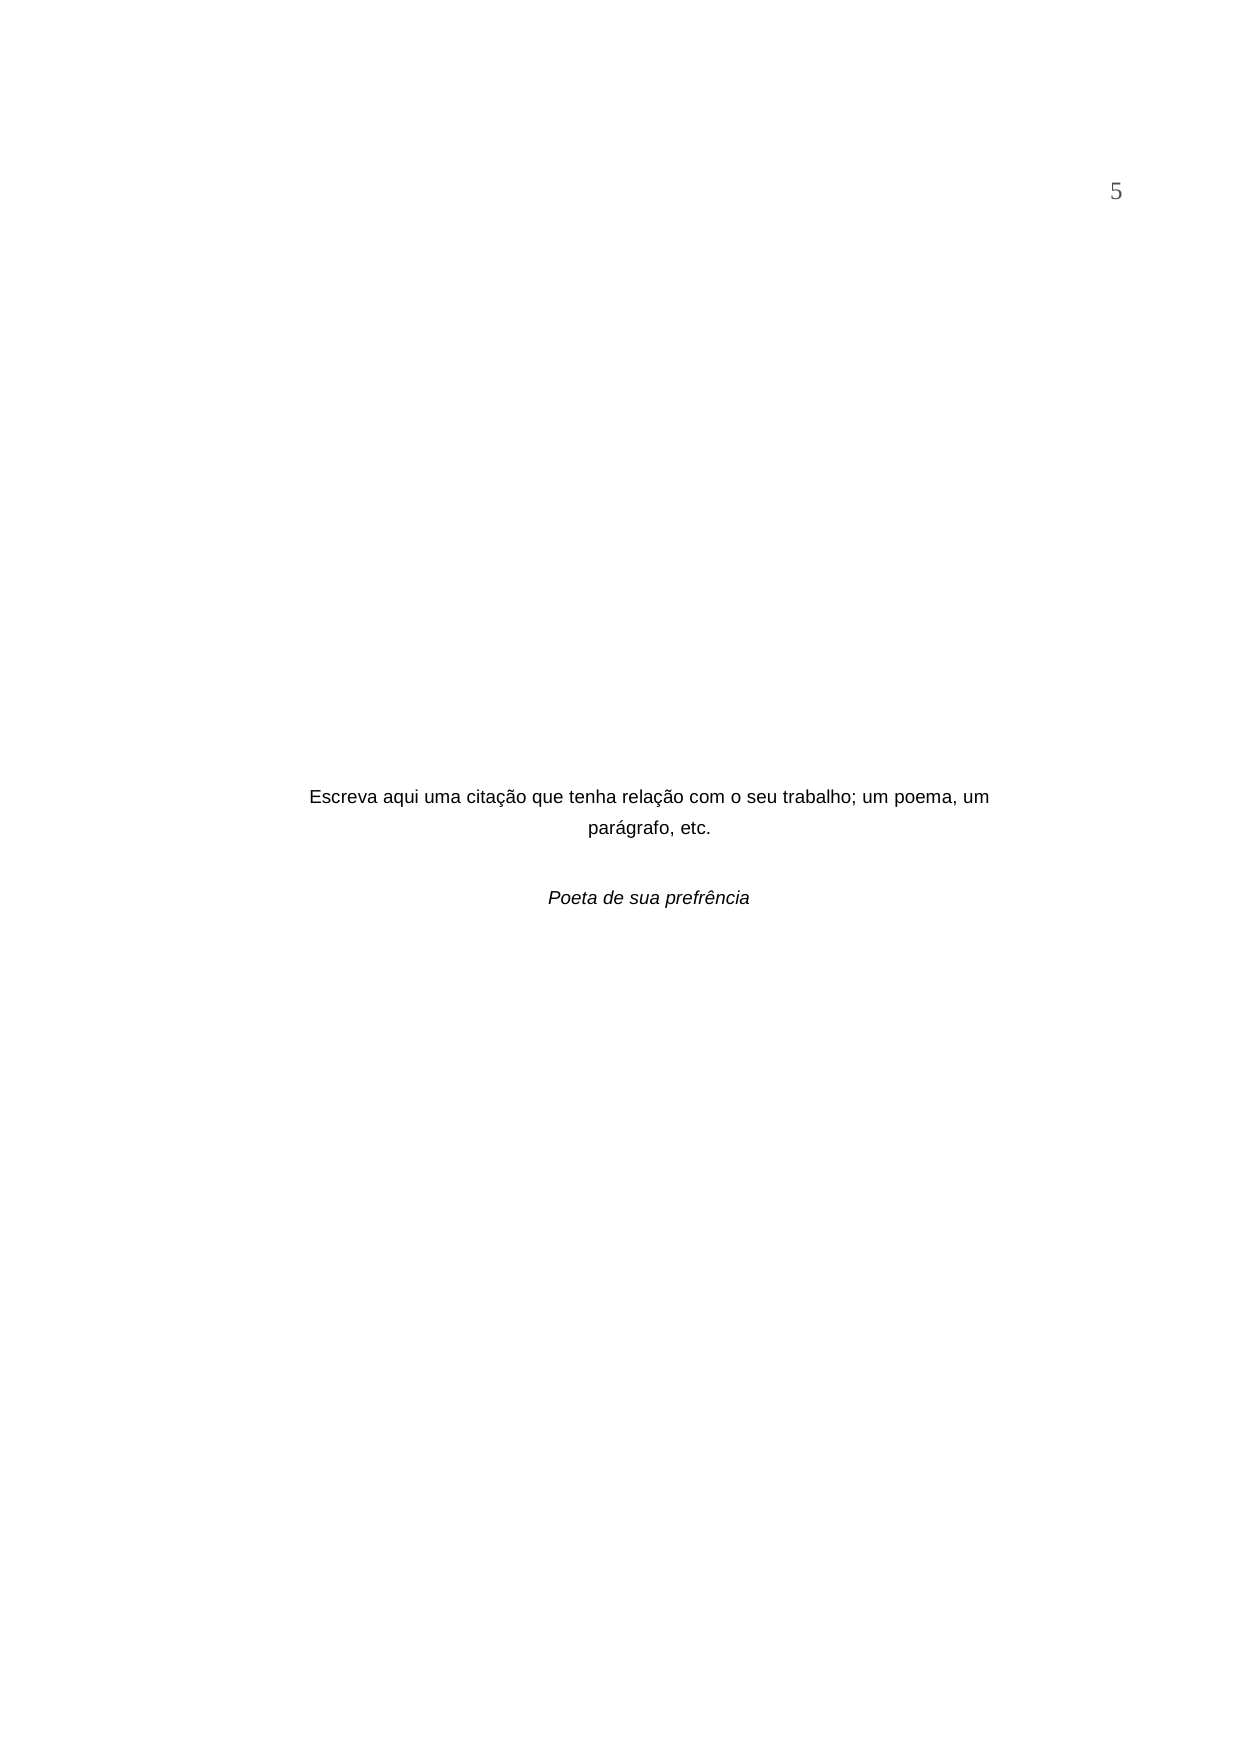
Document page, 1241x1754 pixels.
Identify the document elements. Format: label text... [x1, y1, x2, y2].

text Poeta de sua prefrência [289, 888, 1010, 909]
text Escreva aqui uma citação que tenha relação com o seu trabalho; um poema, um parágrafo, etc. [289, 786, 1010, 839]
